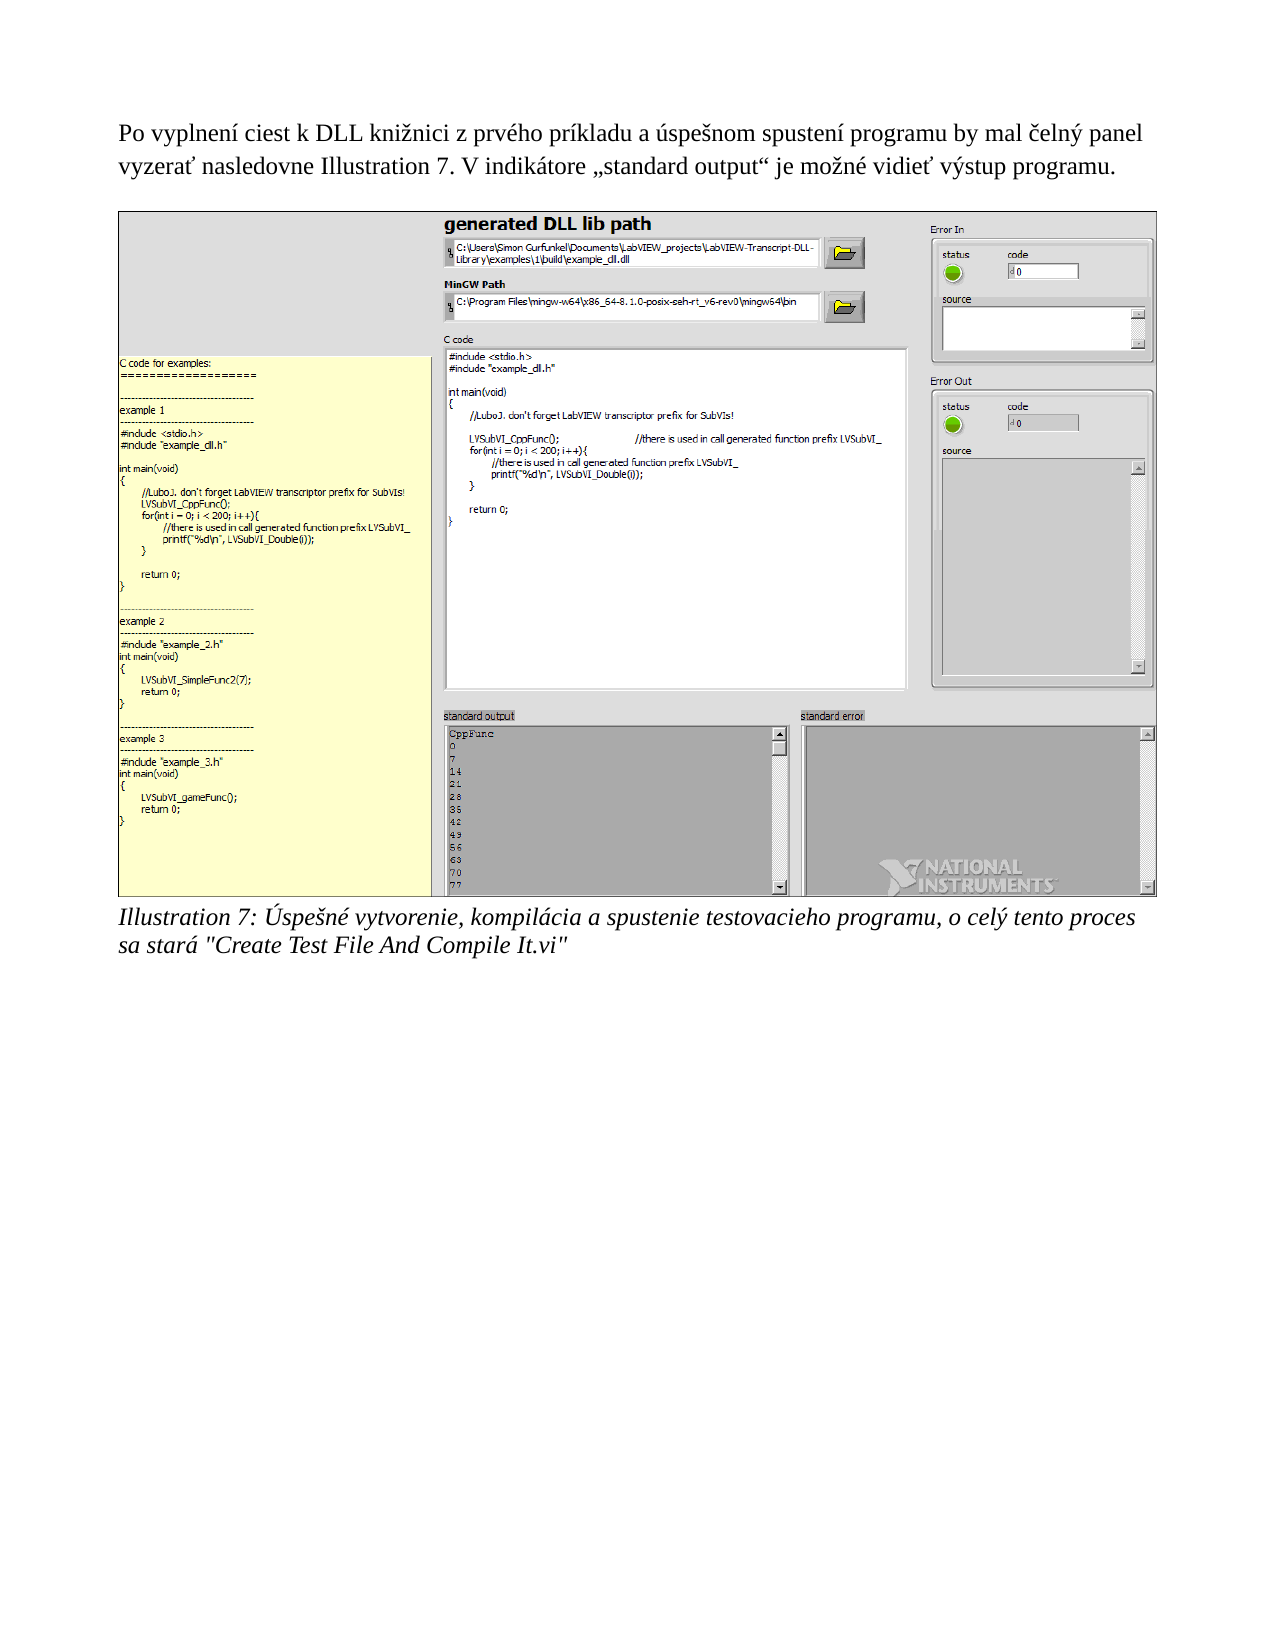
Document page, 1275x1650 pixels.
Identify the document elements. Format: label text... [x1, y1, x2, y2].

text Po vyplnení ciest k DLL knižnici z prvého príkladu a úspešnom spustení programu by mal čelný panel vyzerať nasledovne Illustration 7. V indikátore „standard output“ je možné vidieť výstup programu. [118, 118, 1157, 180]
text Illustration 7: Úspešné vytvorenie, kompilácia a spustenie testovacieho programu, o celý tento proces sa stará "Create Test File And Compile It.vi" [118, 897, 1157, 959]
picture [118, 211, 1157, 897]
